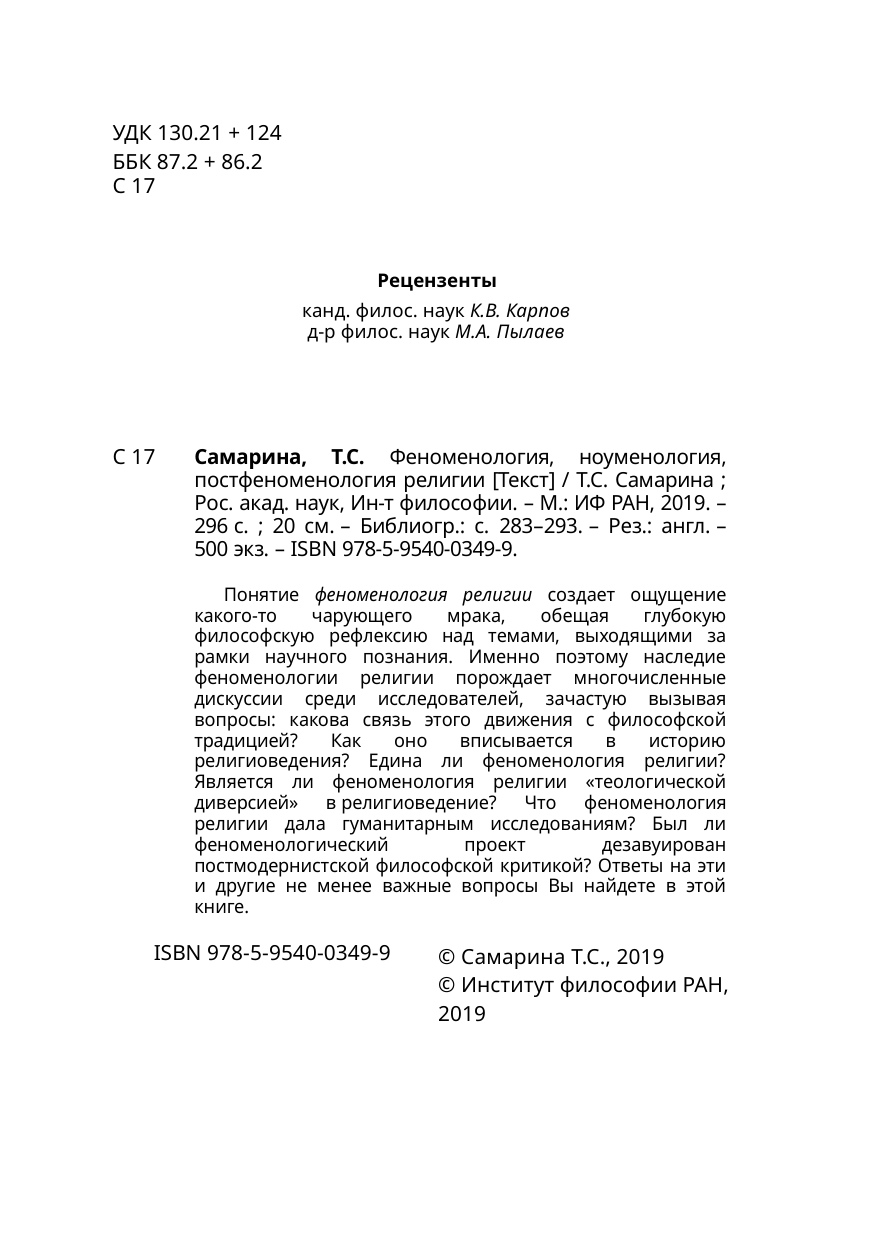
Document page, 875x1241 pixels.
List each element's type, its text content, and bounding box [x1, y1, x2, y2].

table_cell ISBN 978-5-9540-0349-9 [112, 942, 438, 1107]
table_cell [727, 446, 762, 942]
table_cell Самарина, Т.С. Феноменология, ноуменология, постфеноменология религии [Текст] / Т.С. Самарина ; Рос. акад. наук, Ин-т философии. – М.: ИФ РАН, 2019. – 296 с. ; 20 см. – Библиогр.: с. 283–293. – Рез.: англ. – 500 экз. – ISBN 978-5-9540-0349-9. Понятие феноменология религии создает ощущение какого-то чарующего мрака, обещая глубокую философскую рефлексию над темами, выходящими за рамки научного познания. Именно поэтому наследие феноменологии религии порождает многочисленные дискуссии среди исследователей, зачастую вызывая вопросы: какова связь этого движения с философской традицией? Как оно вписывается в историю религиоведения? Едина ли феноменология религии? Является ли феноменология религии «теологической диверсией» в религиоведение? Что феноменология религии дала гуманитарным исследованиям? Был ли феноменологический проект дезавуирован постмодернистской философской критикой? Ответы на эти и другие не менее важные вопросы Вы найдете в этой книге. [194, 446, 727, 942]
table_header УДК 130.21 + 124 ББК 87.2 + 86.2 С 17 [112, 118, 762, 198]
table_cell С 17 [112, 446, 194, 942]
table_cell © Самарина Т.С., 2019 © Институт философии РАН, 2019 [438, 942, 762, 1107]
table_cell Рецензенты канд. филос. наук К.В. Карпов д-р филос. наук М.А. Пылаев [112, 198, 762, 446]
